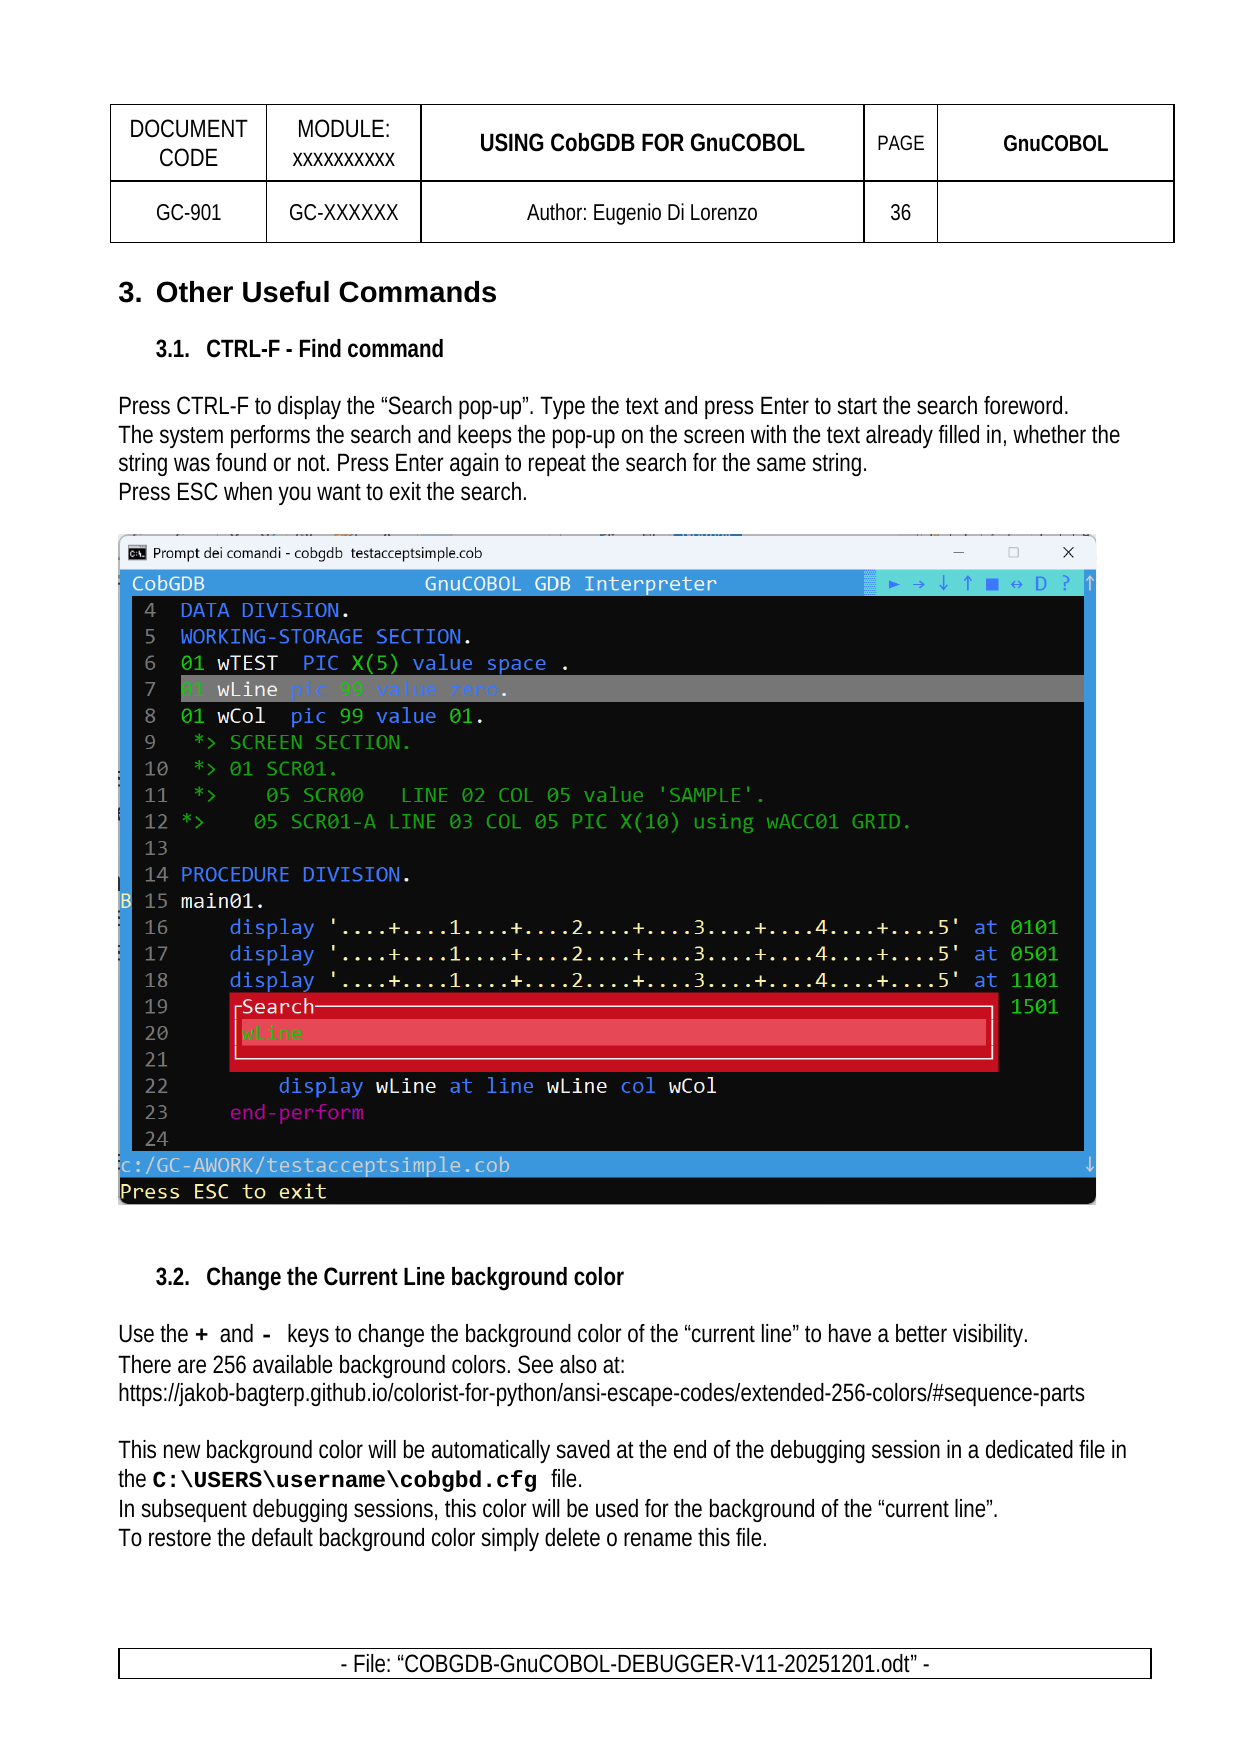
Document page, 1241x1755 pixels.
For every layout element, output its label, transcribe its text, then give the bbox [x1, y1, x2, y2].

text Press ESC when you want to exit the search. [118, 477, 1152, 506]
text https://jakob-bagterp.github.io/colorist-for-python/ansi-escape-codes/extended-256-colors/#sequence-parts This new background color will be automatically saved at the end of the debugging session in a dedicated file in the C:\USERS\username\cobgbd.cfg file. In subsequent debugging sessions, this color will be used for the background of the “current line”. [118, 1378, 1152, 1523]
subtitle CTRL-F - Find command [156, 334, 1152, 362]
text Press CTRL-F to display the “Search pop-up”. Type the text and press Enter to start the search foreword. [118, 391, 1152, 420]
subtitle Other Useful Commands [118, 275, 1152, 308]
text The system performs the search and keeps the pop-up on the screen with the text already filled in, whether the string was found or not. Press Enter again to repeat the search for the same string. [118, 420, 1152, 477]
picture [118, 534, 1097, 1205]
text Use the + and - keys to change the background color of the “current line” to have a better visibility. There are 256 available background colors. See also at: [118, 1319, 1152, 1378]
text To restore the default background color simply delete o rename this file. [118, 1523, 1152, 1552]
subtitle Change the Current Line background color [156, 1262, 1152, 1291]
